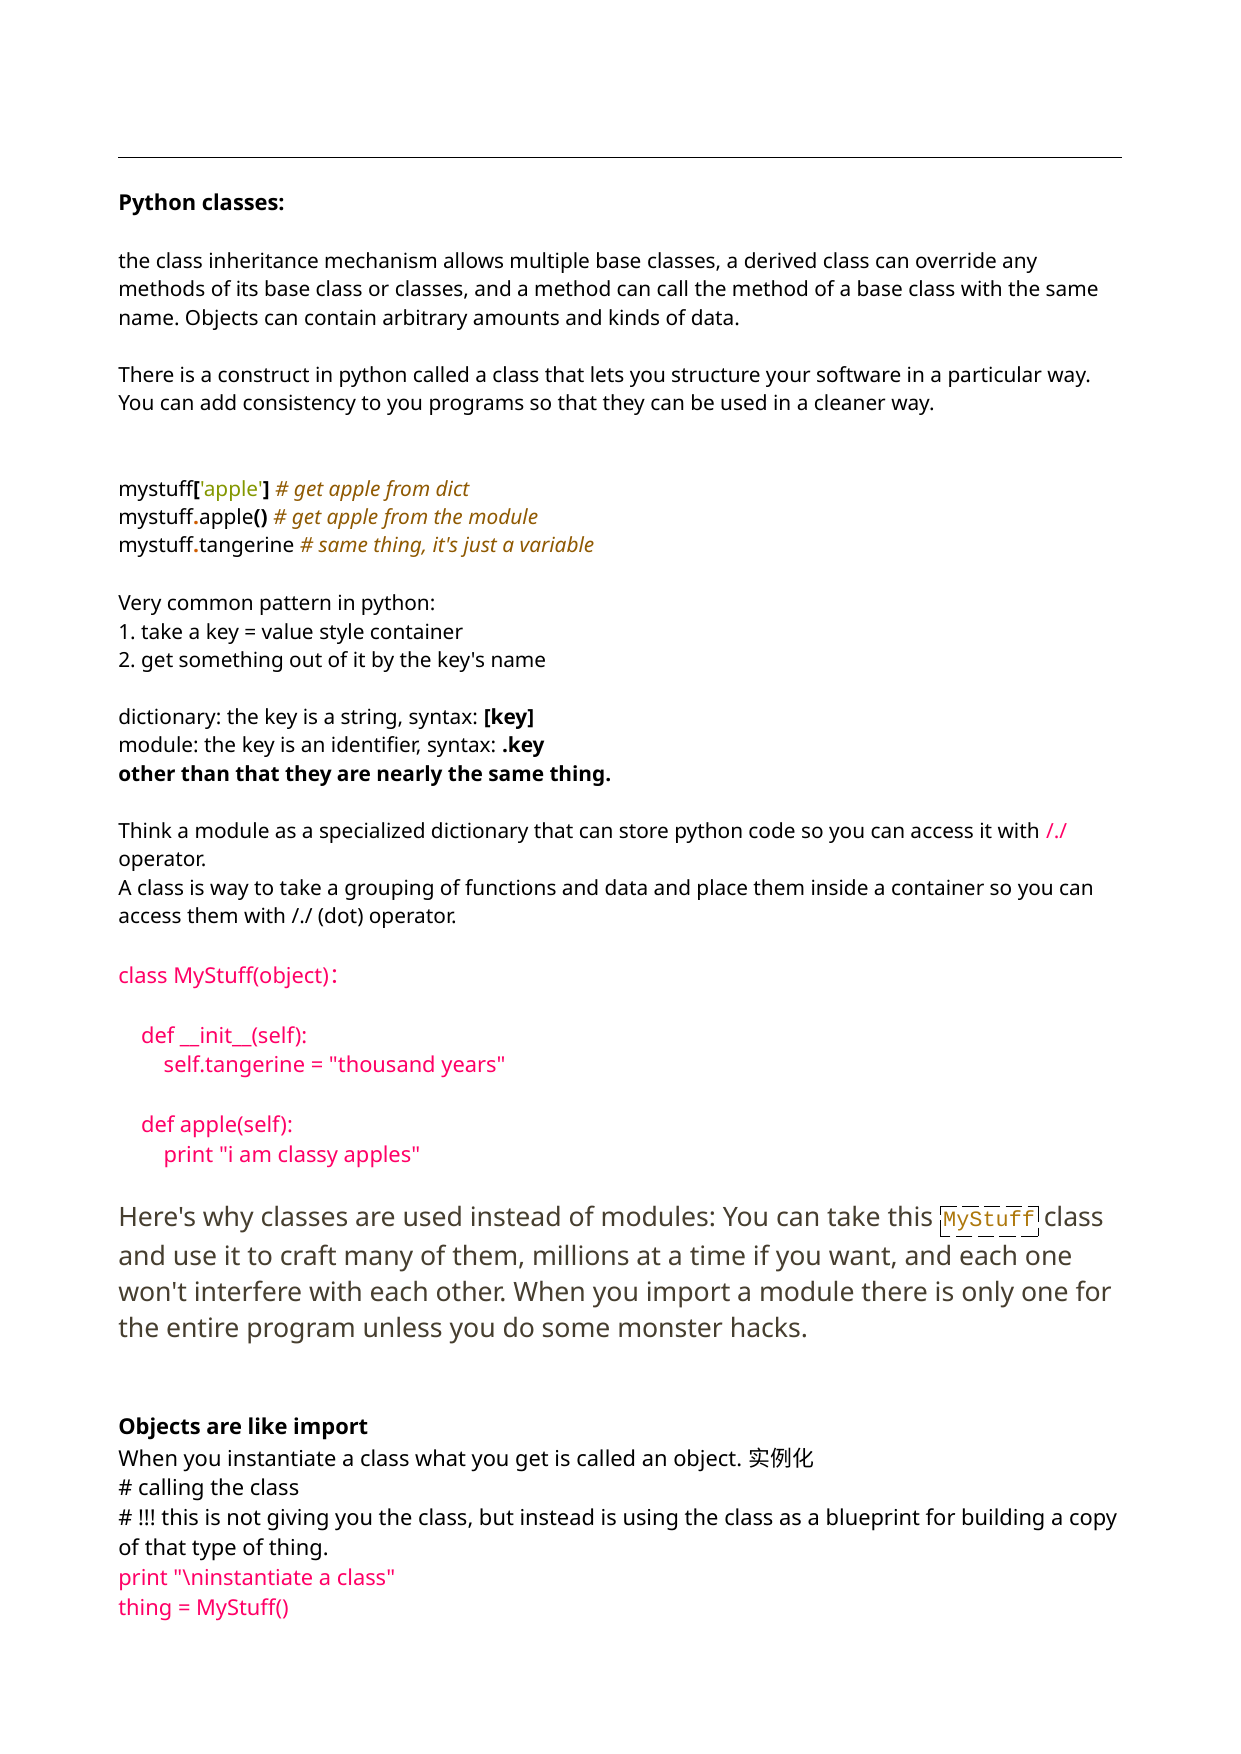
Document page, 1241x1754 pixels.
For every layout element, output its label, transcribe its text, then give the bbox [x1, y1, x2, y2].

text Think a module as a specialized dictionary that can store python code so you can access it with /./ operator. [118, 816, 1122, 873]
text There is a construct in python called a class that lets you structure your software in a particular way. You can add consistency to you programs so that they can be used in a cleaner way. [118, 360, 1122, 417]
text A class is way to take a grouping of functions and data and place them inside a container so you can access them with /./ (dot) operator. [118, 873, 1122, 930]
text When you instantiate a class what you get is called an object. 实例化 [118, 1441, 1122, 1472]
text self.tangerine = "thousand years" [118, 1049, 1122, 1079]
text # calling the class [118, 1472, 1122, 1502]
text # !!! this is not giving you the class, but instead is using the class as a blueprint for building a copy of that type of thing. [118, 1502, 1122, 1562]
text mystuff.tangerine # same thing, it's just a variable [118, 531, 1122, 559]
text class MyStuff(object)： [118, 958, 1122, 990]
text other than that they are nearly the same thing. [118, 759, 1122, 787]
text module: the key is an identifier, syntax: .key [118, 731, 1122, 759]
text def apple(self): [118, 1109, 1122, 1139]
text Python classes: [118, 187, 1122, 216]
text print "\ninstantiate a class" [118, 1562, 1122, 1592]
text 1. take a key = value style container [118, 617, 1122, 645]
text Objects are like import [118, 1411, 1122, 1441]
text def __init__(self): [118, 1020, 1122, 1049]
text print "i am classy apples" [118, 1139, 1122, 1169]
text Here's why classes are used instead of modules: You can take this MyStuff class and use it to craft many of them, millions at a time if you want, and each one won't interfere with each other. When you import a module there is only one for the entire program unless you do some monster hacks. [118, 1198, 1122, 1345]
text mystuff['apple'] # get apple from dict [118, 474, 1122, 502]
text dictionary: the key is a string, syntax: [key] [118, 702, 1122, 731]
text the class inheritance mechanism allows multiple base classes, a derived class can override any methods of its base class or classes, and a method can call the method of a base class with the same name. Objects can contain arbitrary amounts and kinds of data. [118, 246, 1122, 331]
text thing = MyStuff() [118, 1592, 1122, 1621]
text mystuff.apple() # get apple from the module [118, 502, 1122, 531]
text 2. get something out of it by the key's name [118, 645, 1122, 674]
text Very common pattern in python: [118, 588, 1122, 617]
